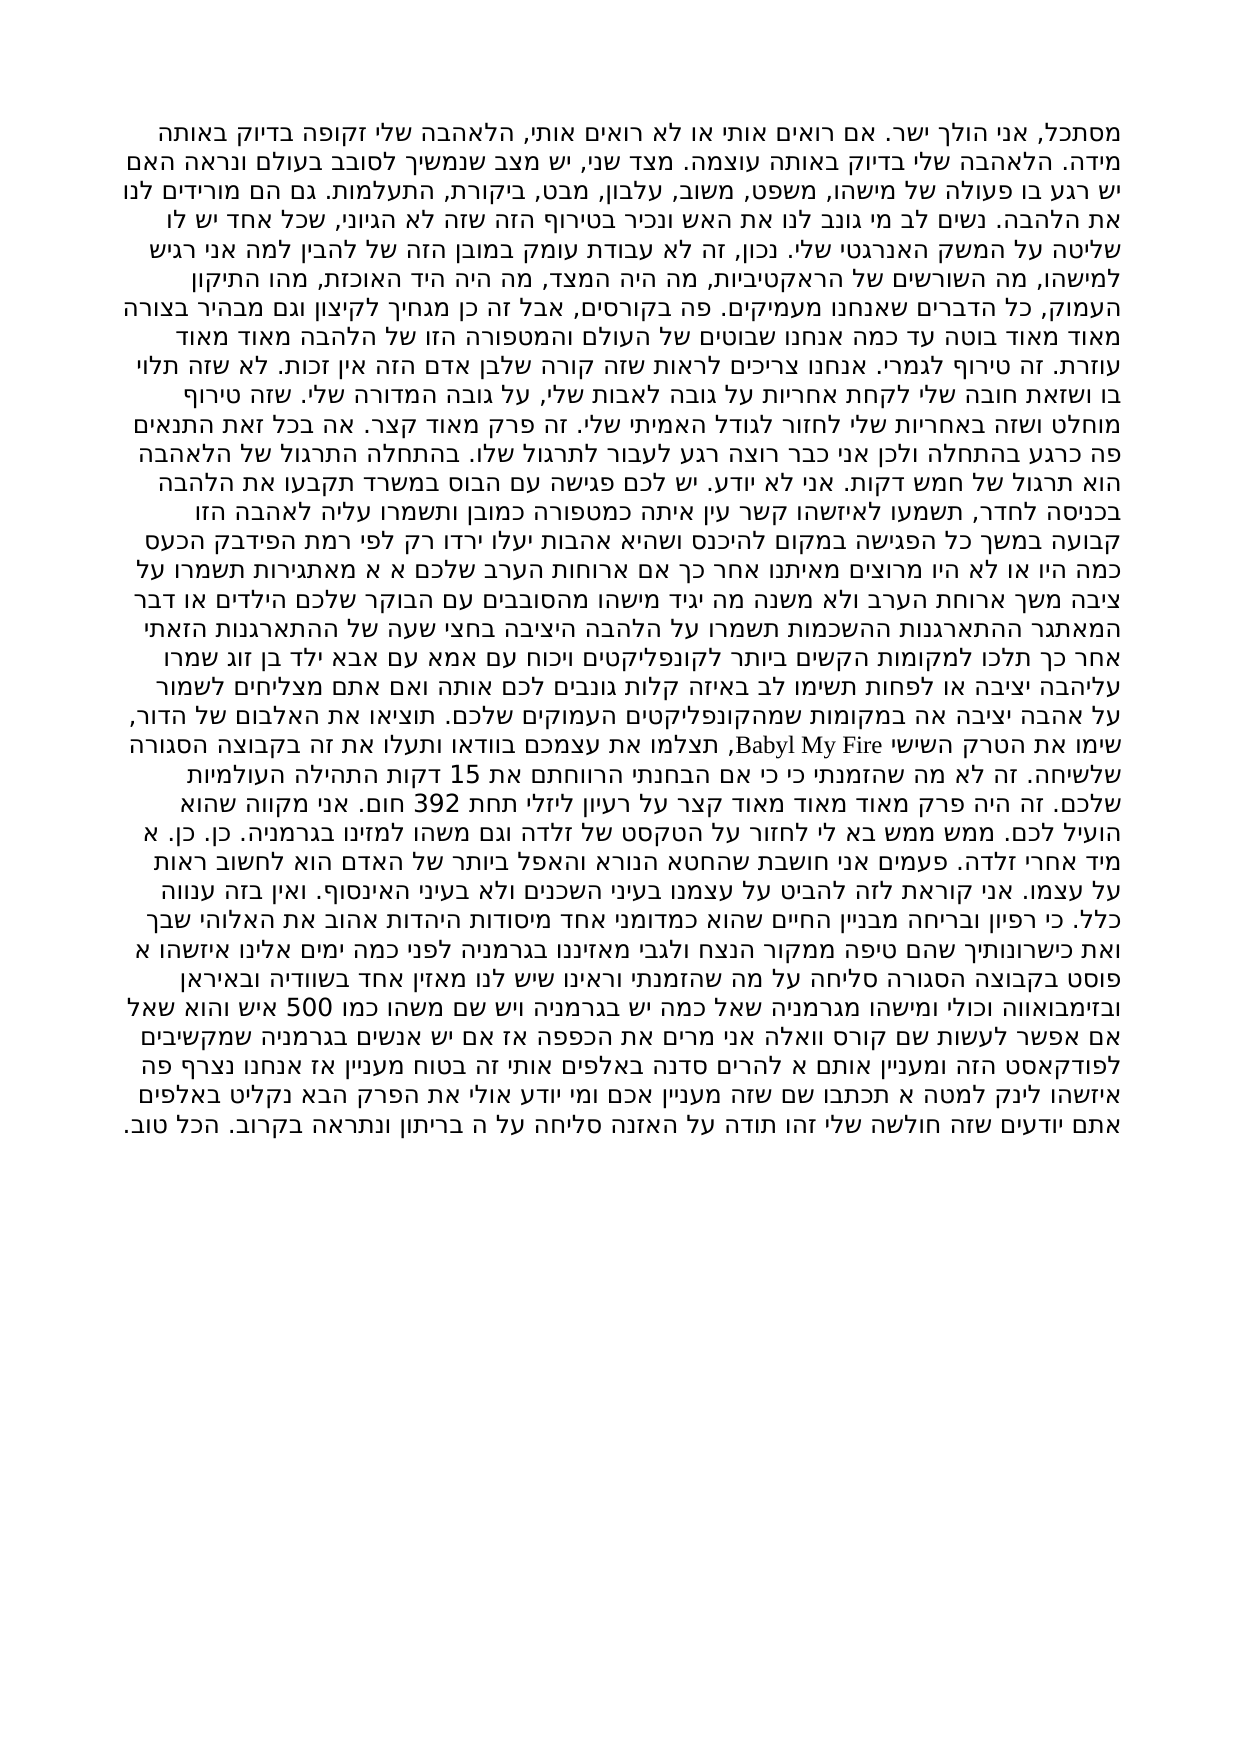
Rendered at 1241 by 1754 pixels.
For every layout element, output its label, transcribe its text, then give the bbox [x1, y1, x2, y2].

text שלום לכל המאזינים והמאזינות, זה טל. ברוכים הבאים לסליחה זה לא מה שהזמנתי. פרק 22. מי גנב את האש שלי? היום אני לבד ולפי הבריתון אני מניח שאתם ולכים להבין שאני חולה ומבודד כמיתב המסורת בתקופה. בכל מקרה אני עם חום די גבוה. ביום אני מחפס על הקירות של נטפליקס ובלילה משוטט בכל מיני הזה שונות ומשולות. א האמת מזל גדול שרגע לפני שנדבקתי בדיוק סיימתי קורס אימפרקט מלא של שישה ימים שהיה באמת משהו מיוחד עמוק מרגש משמעותי הרגשתי בעננים שאני עיבול במקום במשימה ביעוד ביכולת מלא פידבקים ממש תענוג האש שלי אם תרצו בפרפרזה על הכותרת הייתה ממש ממש בשמיים. א אבל עבר כבר שבוע ולאט לאט התחושה הזאת מתחלפת במשהו פחות מפרגן. אתם אולי מכירים את זה. דעיכה כזאתי, מחשבות שאני לא מנצל טוב את הזמן. הרי בכל זאת אני בבית. אפשר לעשות עם הזמן הזה משהו שאני סמרטות, שיכולתי לקרוא אולי משהו בעל ערך בזמן הזה, אולי לכתוב, יש לי מלא דברים שרציתי לכתוב, לקדם דברים שלא מטופלים כבר תקופה. מינימום כמה כפיפות בטן, אולי לפחות מתיחות. בקיצור, הבנתם את הראש. לפרגן, לפרגן, לפרגן. ואז באחד השיתותים האינסופיים שלי בפייס, נתקלתי בפוסט שהליתי פעם שמצטט את המשוררת זלדה ומשם הדרך לפרק הסולו הזה הייתה מאוד מאוד קצרה וגם לשם שלו, שלמרות שאני מוכרח להגיד שכשזיתי אותו בלילה, השם שלו היה אמור להיות א לצאת מעיני השכנים. תכף שתבינו גם למה וגם איך כל זה קשור לאש ולמושג שנקרא המטפורה מארגנת שעליו אני רוצה לדבר היום. אז אנחנו הולכים לדבר גם על הצאת מעיני השכנים, גם על אש וגם על מטפורה מארגנת. א אז ברשותכם נתחיל בציטות באמת באמת מופלא של זלדה ונשאב ממנו השראה. הנה זה בא. פעמים אני חושבת שהחטא הנורא והאפל ביותר של האדם ולחשוב רעות על עצמו. אני קוראת לזה להביט על עצמנו בעיני השכנים ולא בעיני האינסוף. ואין בזה ענווה כלל כי עם רפיון ובריחה מבניין החיים שהוא כמדומני אחד מיסודות היהדות. אהוב את האלוהי שבך ואת כישרונותיך שהם טיפה ממקור הנצח. וואו. אני כידוע תמיד מתרשם מהיכולת של אנשים לקחת רעיונות אדירים ולצמצם אותם. למשפט בערבט על עצמנו בעיני השכנים ולא בעיני האינסוף. אני מאוד בקטע של רעיונות פשוטים א או יותר מדויק מאמין בלקחת דברים מורכבים מאוד בפנימיות ולפשט אותם ולהמשיג אותם שאפשר יהיה לעבוד איתם בלי להיות איזה מדען טילים שעל הדרך גם הגיע להערה רוחנית מלאה בטיול שלו המזרח. אחד הכלים המאוד מאוד פשוטים ומאוד עוצמתיים שאנחנו עובדים איתו כשאנחנו עושים אחד על אחד עם אנשים נקרא מטפורה מארגנת. אני רוצה להסביר בגדול מה זה אומר, מה היא מטפורה מארגנת, איך היא קשורה למונח הזה של אש שעוד לא דיברנו עליו, איך זה קשור לזלטה ואיך זה קשור להלקאה עצמית וצמצום, שזה הכוח שהסיק אותי בשבוע הזה של המחלה, שבו לא רק אני הייתי חולה, גם אנשים סביבי. א וראיתי את זה הולך וצומח פה בבית. אז מפ פורה מארגנת, עוסקת בבינג, היא עוסקת בהוויה, בהוויה של בן אדם, ועל איך להשפיע עליה כדי שהיא בטורה תשפיע על ההתנהגות ועל המעשים שלו. אה, במקום לשאול אדם או לנסות לשנות את הדרך בהתנהג על ידי כל מיני פעולות, אנחנו מנסים לבן אדם או מנסים לגרום לבן אדם להזדהות עם מהות של משהו. כולנו מכירים את זה שאומרים על מישהו שהוא שועה או שהוא נחש, שאומרים על אמא שהיא לביאה. אומרים נותנים מטפורה שמסמלת את מהו הבן אדם הזה והמטפורה היא מארגנת היא אוספת בתוכה את המהות האנושית הזו אז לפעמים במקום לתאר את המהות האנושית הזאתי אפשר פשוט לבקש מהבן אדם לבחור מטפורה שהוא ירצה להידבק בה שהוא ירצה להידמות לה מטפורה שמארגנת את שלל התכונות שהוא היה רוצה שיהיה לו. כלומר, אם מישהו היה אומר שהוא רוצה להיות לביאה, אז היינו מארגנים לו מטפור מארגנת של לביאה והוא היה נכנס לחדר כלבי כלביאה. בוא ניתן רגע דוגמה כדי שזה יהיה יותר מוחשי, יותר ברור. היה לי פעם א מתאמן שהגיע לייעוץ כאן יכולות אדירות, יכולות ניהול הדירות א חזון, יוזמה ביצוע מה שאתם רוצים והבן אדם הרים פרויקטים מדהימים שנה שנתיים ממש בנה בפירמידות שלמות הממה כשהוא היה מגיע לאיזה ישיבת בורד כזו הוא כולו היה עלי נידף ומספיק שמישהו היה מאתגר אותו באיזה שאלה או איזה שיפוט קטן הוא היה מאבד את זה משתלח ובעצם זה כל מה שהיו זוכרים לו וכל הפירמידה הזאת שהוא בנה הייתה מתפרקת לו באופן קבוע וזה תסכול אדיר כמובן שבן אדם כל כך מוכשר עושה כל כך הרבה, מביא כל כך הרבה ערך ובסוף זוכרים לו את זה שהוא שהוא מתפרע עבל נוראי. אה בסופו של דבר מכיוון שבן אדם הזה היה איזשהו רקע א בחיל האוויר ומטוסים וכולי בחרנו לו את הפורה המארגנת של ג'אמבו של 747 מטוס נוסעים כבד ששום רוח לא מזיזה אותו שהוא המטוס הכי גדול בשמיים והתחלנו ל התנהלויות שמונחות על ידי הג'מבה הזה. מה זה אומר? זה אומר שכשמזמינים אותו לישיבת הדירקטוריון הזו הוא ממרי מהכיסא שלו כמו ג'מבו. זה אומר שכשהוא מתיישב בכיסא סביב השולחן הוא המטוס הכי כבד בחדר. This is your captain speaking. במקום הזה כשהוא יושב ומדמיין את עצמו כמטוס כבד וגדול, זה יכול להיות גם פיל, זה יכול להיות כל דבר אחר. והוא מצליח להזדהות עם ההוויה של הג'מבו, עם ההוויה של הפיל. הסיכוי שאיזשהיא הערת הגב בתוך החדר תפיל אותו הולך ויורד. כשאתה אוסף את זה ומוסיף לזה, גם נגיד שיש לו מחזיק מפתחות כזה של מטוס שאנחנו נותנים לו כדי להזכיר לו את זה ודגם של מטוס על הדסקטופ שלו. אז אנחנו גורמים לבן אדם להיזכר מספר פעמים ביום במטפורה המארגנת שת תקף בהוויה שלו שתשפיע על הפעולות שלו. מישהי שבוחרת להיכנס לחדר ולא להעלם ומצד שני גם אין לה יכולת ביטוי מאוד גדולה, יכולה לבחור את אפור המארגנת של ג'ירפה שמעצם הנוכחות שלה נשקטה והיא לא צריכה לעשות הרבה מאוד רעש כדי שהעולם יראה אותה. או רק דנית בטן וכן הלאה וכן הלאה. כי עד הדמיון הטובה. איך כל הדבר הזה מחובר לרעיון של זלדה? לא היא קוראת עיני השכנים ואני אני רוצה לקחת את הרעיון של עיני השכנים מצד אחד את הצמצום והקטנה או את ההשפעה של עיני השכנים עלינו ולתת לו מטפורה מארגנת פנימית שיכולה להתאים לכולם שאם תעבדו איתה היא יכולה לתת קונטרה לוויס הזה שנקרא עיני השכנים המטפורה המארגנת הזו היא מטפורה של אש ואני שמעתי עליה בפעם הראשונה בהקשר אחר ממורה נהדר בשם הסף יבנאי שאם יצא לכם להגיע לאחת הסדנאות שלו אני מבטיח לכם שאתם תודעו לי אז בוא נתחיל אז זה לא סוד שמצב הרוח שלנו המצב הרגשי שלנו הערך העצמי שלנו מושפעים מאוד עלי הסביבה זו אחת מהסיבות הגדולות ביותר לסבל ולראקטיביות שלנו הסביבה מרימה הסביבה מורידה אתה מקבל פידבק מדהים על הקורס והאש שלך עוצמתית מבקרים אותך או אותך והאש נחשת אנשים אשכרה אשכרה שולטים לנו באש ואיזה זכות למה אנחנו נותנים להם לשלוט באש שלנו וזה יותר גרוע מזה זה לא רק יוזמות של אנשים של מה הם אומרים לנו איך הם מתייחסים אלינו אני יכול לפגוש אדם אקראי ואני מנסה למצוא חן בעיניו אני מזדכף או מזדכפת מנסה להרשים אותו להיות יפה שיחשוב עליי שאני יפה, שאני מרשים, שאני חכם. אני מגבע את האש שלי כדי שהיא תראה, כדי שמישהו יגיד, "וואו, איזה אש יש לבן אדם הזה." אני מתאמץ לזכות בהכרה הזאתי. שוב שולטים לי באש. הילדים שלי באים גונבים לי מהאש. בן או בת הזוג שלי זורק מילה, אני בדאון. בקושי נשארו גחלים וחשות. אנחנו מגלים על עצמנו לא פעם שאנחנו עובדים בזה. עובדים בזה שיעריכו אותנו. זו הפקעת אש עובדים בזה שיעבו אותנו זו הפקעת אש מרצים זה האם עם עם אמא של הפקעת האש מגיבים למשוב חיובי או ביקורת והאש עולה או כבת בשניות דרמה אמיתית מי גנב לי את האש מי גונב לי למי בכלל זכות לנהל את המדורה הזאת שלי כן זה נשמע קצת מחבק עצים אולי אבל אם אני מחזיק מעצמי את אפורה של מדורה. מותר לי לשאול את עצמי מי מתחזק את המדורה הזאתי? מי שם את העצים במדורה הזאתי? כל מי שבא מבחוץ יכול לזרוק אש פנימה. הוא אחראים יש לי עץ עוצמתית או אש חלשה. כל יכול כל אחד יכול לגנוב ממנה, לקחת ממנה. בעבור מי אני מעצים אותה? בעבור מי אני מחליש? איזה אש מי מחליש אותי? מי גונב לי אש. זה גם יכול חת למה אני אוכל שמחליש את האש שלי האנרגיה שלי נמוכה אז מה התשוקה שלי לפחמיממות זה הגיוני שהאש שלי תדאח כמה פעמים ביום זה נראה לנו סביר או זה נראה לי סביר שמישהו יקבע לי את גובה הלהבות שלי את עוצמת החיים שלי את עוצמת החיים שיש בי את השקט הנפשי שלי את הסנטר המפורסם הזה שכולם מדברים עליו מצב הרוח שלי את המצב המנטלי שלי מה אני חוש מה אני יודע, מה אני מאמין על עצמי. אז המטפורה המארגנת כאן ברורה כשמש. אנחנו מדמיינים את עצמנו כלהבה של אש או כמדורה. את הפנימיות שלנו כמובן. אנחנו מסתכלים רגע פנימה ומנסים למצוא מדורה שמשקפת מקום מאוזן של ידיעה, של מי אני, של שקט נפשי, של איזון, של עוצמה. אם תרצו ניצוץ אלוהי כמו שזלדה מדברת עליו, אנחנו מדמיינים את זה ומקבעים את זה בתוך התודעה, נותנים לזה איזשהו ציון. אני כבר בשלב של התרגול של העבודה הזאתי. זה תרגול מאוד מאוד מעניין. אנחנו מקבעים אותה, אפילו נותנים לה מספר, אומרים, עכשיו אני ב-10 הזה שלי או בשמונה, זה לא משנה, משהו שאני אשלם איתו. ואז אנחנו מתחילים להסתובב רגיל בעולם, אבל עם קשר, עם קשר מאוד מאוד גדול לעוצ ולגובה על אהבה שיש בנו. ובכל פעם שאנחנו פוגשים אדם כלשהו, אנחנו מאוד מאוד עירניים. האם התאמצנו להגדיל לאבות עבורו כדי שיראה אותנו? כלומר, אנחנו זקוקים לו כדי להרגיש ראויים, כדי שהוא יגיב לנו, יעריך אותנו, יאהב אותנו. בשנייה שאנחנו עשינו פעולה כזאתי להיראות שהיא טבעית כמובן, זה בדיוק או בדיוק השנייה שאיבדנו אותנו, בדיוק השנייה שהתחלנו לשרוף יותר ממה שיש לנו, התחלנו לשרוף בשביל מישהו, ריצוי, כן? ואז מיד אנחנו משחררים את הפעולה, כלומר, אנחנו מפסיקים לעשות את מה שעשינו. מיד עוצרים עוצרים את המאמץ ומחזירים את הלהבה לגודל הקבוע שלה. כלומר, אפילו אם הלכנו ברחוב ואמרנו, "הנה בחורה יפה, אני מזדכף עכשיו שהיא תראה אותי, רגע, רגע, היא שולטת לי באש, לא, אני עובר. אני לא מסתכל, אני הולך ישר. אם רואים אותי או לא רואים אותי, הלאהבה שלי זקופה בדיוק באותה מידה. הלאהבה שלי בדיוק באותה עוצמה. מצד שני, יש מצב שנמשיך לסובב בעולם ונראה האם יש רגע בו פעולה של מישהו, משפט, משוב, עלבון, מבט, ביקורת, התעלמות. גם הם מורידים לנו את הלהבה. נשים לב מי גונב לנו את האש ונכיר בטירוף הזה שזה לא הגיוני, שכל אחד יש לו שליטה על המשק האנרגטי שלי. נכון, זה לא עבודת עומק במובן הזה של להבין למה אני רגיש למישהו, מה השורשים של הראקטיביות, מה היה המצד, מה היה היד האוכזת, מהו התיקון העמוק, כל הדברים שאנחנו מעמיקים. פה בקורסים, אבל זה כן מגחיך לקיצון וגם מבהיר בצורה מאוד מאוד בוטה עד כמה אנחנו שבוטים של העולם והמטפורה הזו של הלהבה מאוד מאוד עוזרת. זה טירוף לגמרי. אנחנו צריכים לראות שזה קורה שלבן אדם הזה אין זכות. לא שזה תלוי בו ושזאת חובה שלי לקחת אחריות על גובה לאבות שלי, על גובה המדורה שלי. שזה טירוף מוחלט ושזה באחריות שלי לחזור לגודל האמיתי שלי. זה פרק מאוד קצר. אה בכל זאת התנאים פה כרגע בהתחלה ולכן אני כבר רוצה רגע לעבור לתרגול שלו. בהתחלה התרגול של הלאהבה הוא תרגול של חמש דקות. אני לא יודע. יש לכם פגישה עם הבוס במשרד תקבעו את הלהבה בכניסה לחדר, תשמעו לאיזשהו קשר עין איתה כמטפורה כמובן ותשמרו עליה לאהבה הזו קבועה במשך כל הפגישה במקום להיכנס ושהיא אהבות יעלו ירדו רק לפי רמת הפידבק הכעס כמה היו או לא היו מרוצים מאיתנו אחר כך אם ארוחות הערב שלכם א א מאתגירות תשמרו על ציבה משך ארוחת הערב ולא משנה מה יגיד מישהו מהסובבים עם הבוקר שלכם הילדים או דבר המאתגר ההתארגנות ההשכמות תשמרו על הלהבה היציבה בחצי שעה של ההתארגנות הזאתי אחר כך תלכו למקומות הקשים ביותר לקונפליקטים ויכוח עם אמא עם אבא ילד בן זוג שמרו עליהבה יציבה או לפחות תשימו לב באיזה קלות גונבים לכם אותה ואם אתם מצליחים לשמור על אהבה יציבה אה במקומות שמהקונפליקטים העמוקים שלכם. תוציאו את האלבום של הדור, שימו את הטרק השישי Babyl My Fire, תצלמו את עצמכם בוודאו ותעלו את זה בקבוצה הסגורה שלשיחה. זה לא מה שהזמנתי כי כי אם הבחנתי הרווחתם את 15 דקות התהילה העולמיות שלכם. זה היה פרק מאוד מאוד מאוד קצר על רעיון ליזלי תחת 392 חום. אני מקווה שהוא הועיל לכם. ממש ממש בא לי לחזור על הטקסט של זלדה וגם משהו למזינו בגרמניה. כן. כן. א מיד אחרי זלדה. פעמים אני חושבת שהחטא הנורא והאפל ביותר של האדם הוא לחשוב ראות על עצמו. אני קוראת לזה להביט על עצמנו בעיני השכנים ולא בעיני האינסוף. ואין בזה ענווה כלל. כי רפיון ובריחה מבניין החיים שהוא כמדומני אחד מיסודות היהדות אהוב את האלוהי שבך ואת כישרונותיך שהם טיפה ממקור הנצח ולגבי מאזיננו בגרמניה לפני כמה ימים אלינו איזשהו א פוסט בקבוצה הסגורה סליחה על מה שהזמנתי וראינו שיש לנו מאזין אחד בשוודיה ובאיראן ובזימבואווה וכולי ומישהו מגרמניה שאל כמה יש בגרמניה ויש שם משהו כמו 500 איש והוא שאל אם אפשר לעשות שם קורס וואלה אני מרים את הכפפה אז אם יש אנשים בגרמניה שמקשיבים לפודקאסט הזה ומעניין אותם א להרים סדנה באלפים אותי זה בטוח מעניין אז אנחנו נצרף פה איזשהו לינק למטה א תכתבו שם שזה מעניין אכם ומי יודע אולי את הפרק הבא נקליט באלפים אתם יודעים שזה חולשה שלי זהו תודה על האזנה סליחה על ה בריתון ונתראה בקרוב. הכל טוב. [118, 118, 1122, 1139]
